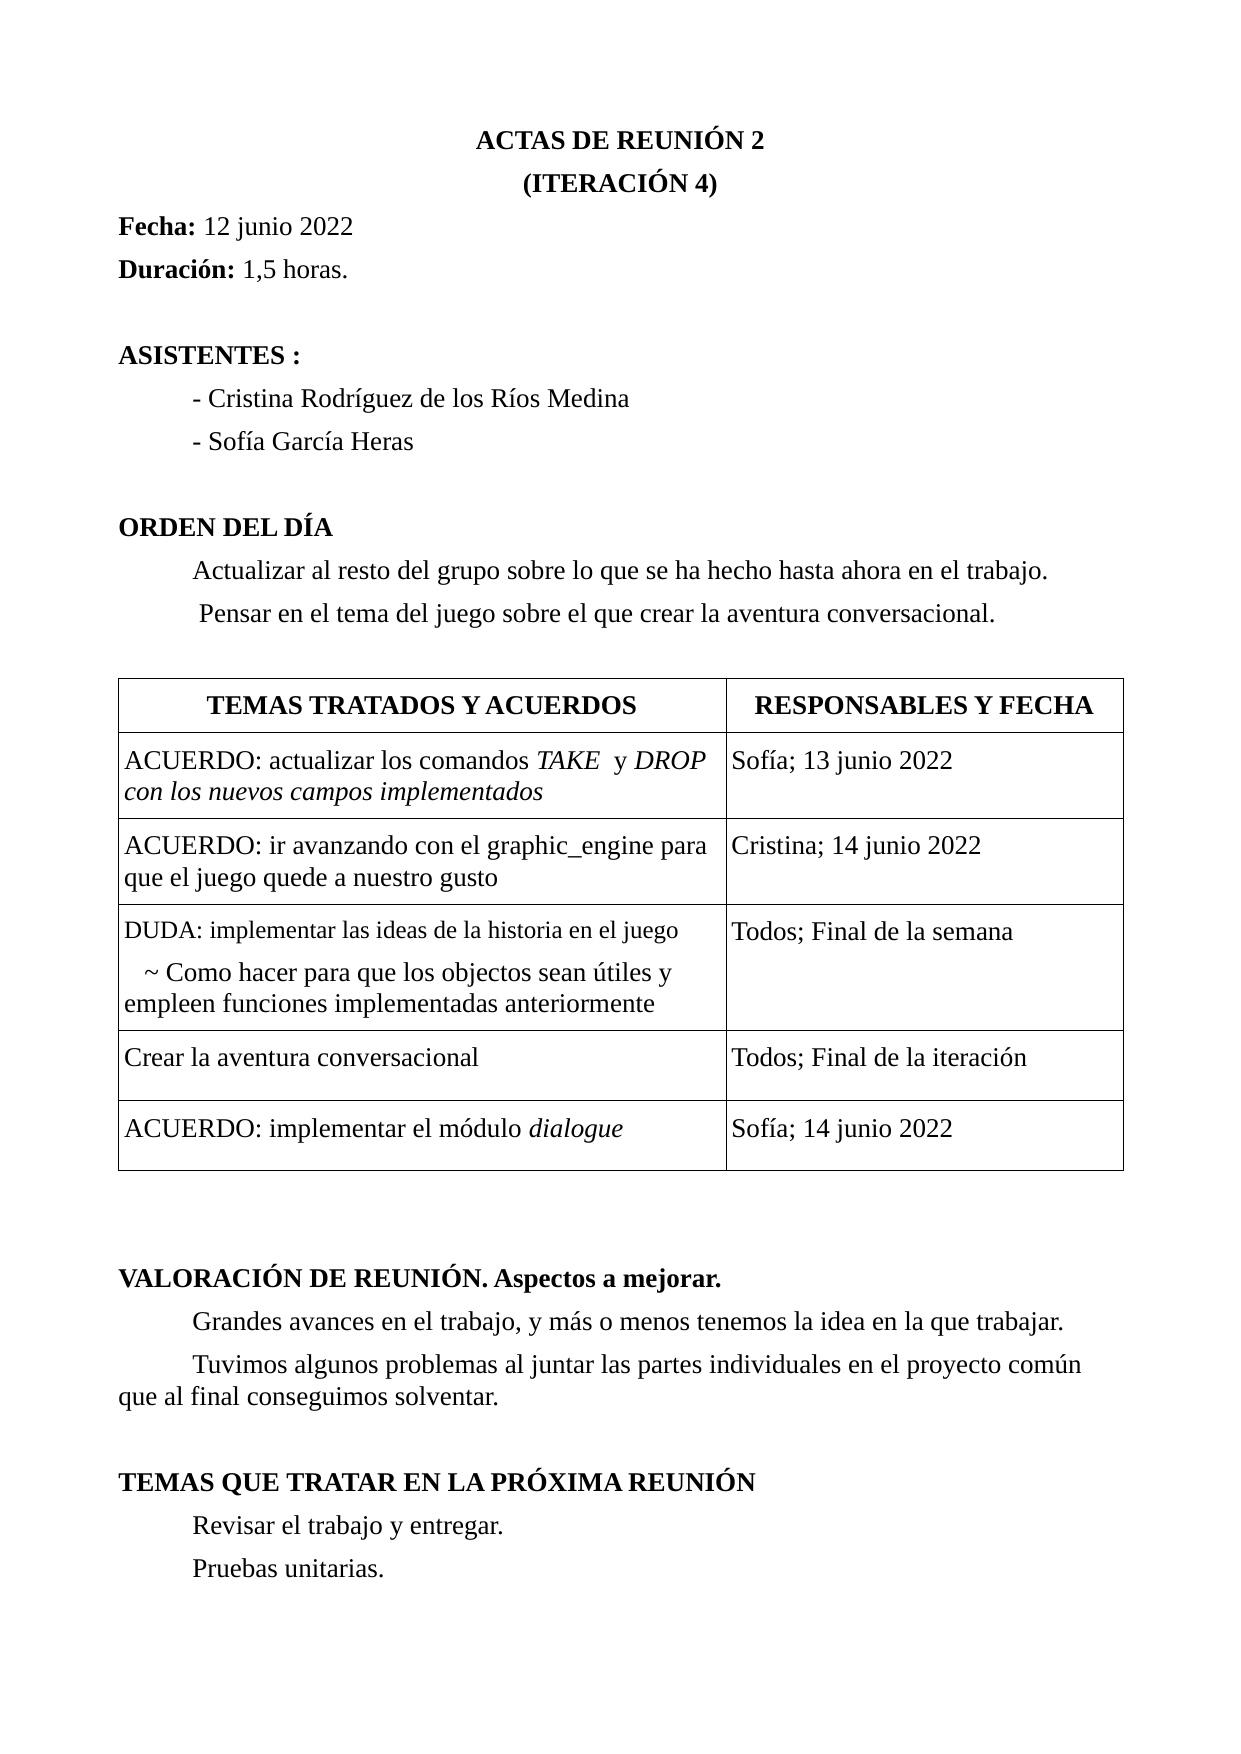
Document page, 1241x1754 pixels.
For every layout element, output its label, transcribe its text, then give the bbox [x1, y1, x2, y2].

text Duración: 1,5 horas. [118, 253, 1122, 284]
text Revisar el trabajo y entregar. [118, 1509, 1122, 1540]
text ASISTENTES : [118, 339, 1122, 370]
text ACTAS DE REUNIÓN 2 [118, 124, 1122, 155]
table_cell ACUERDO: ir avanzando con el graphic_engine para que el juego quede a nuestro gusto [119, 819, 726, 903]
text Pensar en el tema del juego sobre el que crear la aventura conversacional. [118, 597, 1122, 628]
text Pruebas unitarias. [118, 1552, 1122, 1583]
table_header RESPONSABLES Y FECHA [727, 679, 1123, 732]
text Actualizar al resto del grupo sobre lo que se ha hecho hasta ahora en el trabajo. [118, 554, 1122, 585]
text Tuvimos algunos problemas al juntar las partes individuales en el proyecto común que al final conseguimos solventar. [118, 1348, 1122, 1411]
text - Cristina Rodríguez de los Ríos Medina [118, 382, 1122, 413]
table_cell ACUERDO: actualizar los comandos TAKE y DROP con los nuevos campos implementados [119, 733, 726, 818]
text - Sofía García Heras [118, 425, 1122, 456]
table_cell Crear la aventura conversacional [119, 1031, 726, 1100]
text Fecha: 12 junio 2022 [118, 210, 1122, 241]
table_cell Todos; Final de la semana [727, 905, 1123, 1030]
table_cell Sofía; 14 junio 2022 [727, 1101, 1123, 1170]
table_header TEMAS TRATADOS Y ACUERDOS [119, 679, 726, 732]
table_cell Cristina; 14 junio 2022 [727, 819, 1123, 903]
table_cell Todos; Final de la iteración [727, 1031, 1123, 1100]
table_cell DUDA: implementar las ideas de la historia en el juego ~ Como hacer para que los objectos sean útiles y empleen funciones implementadas anteriormente [119, 905, 726, 1030]
text VALORACIÓN DE REUNIÓN. Aspectos a mejorar. [118, 1262, 1122, 1294]
text (ITERACIÓN 4) [118, 167, 1122, 198]
table_cell Sofía; 13 junio 2022 [727, 733, 1123, 818]
table_cell ACUERDO: implementar el módulo dialogue [119, 1101, 726, 1170]
text Grandes avances en el trabajo, y más o menos tenemos la idea en la que trabajar. [118, 1306, 1122, 1337]
text TEMAS QUE TRATAR EN LA PRÓXIMA REUNIÓN [118, 1466, 1122, 1497]
text ORDEN DEL DÍA [118, 511, 1122, 542]
